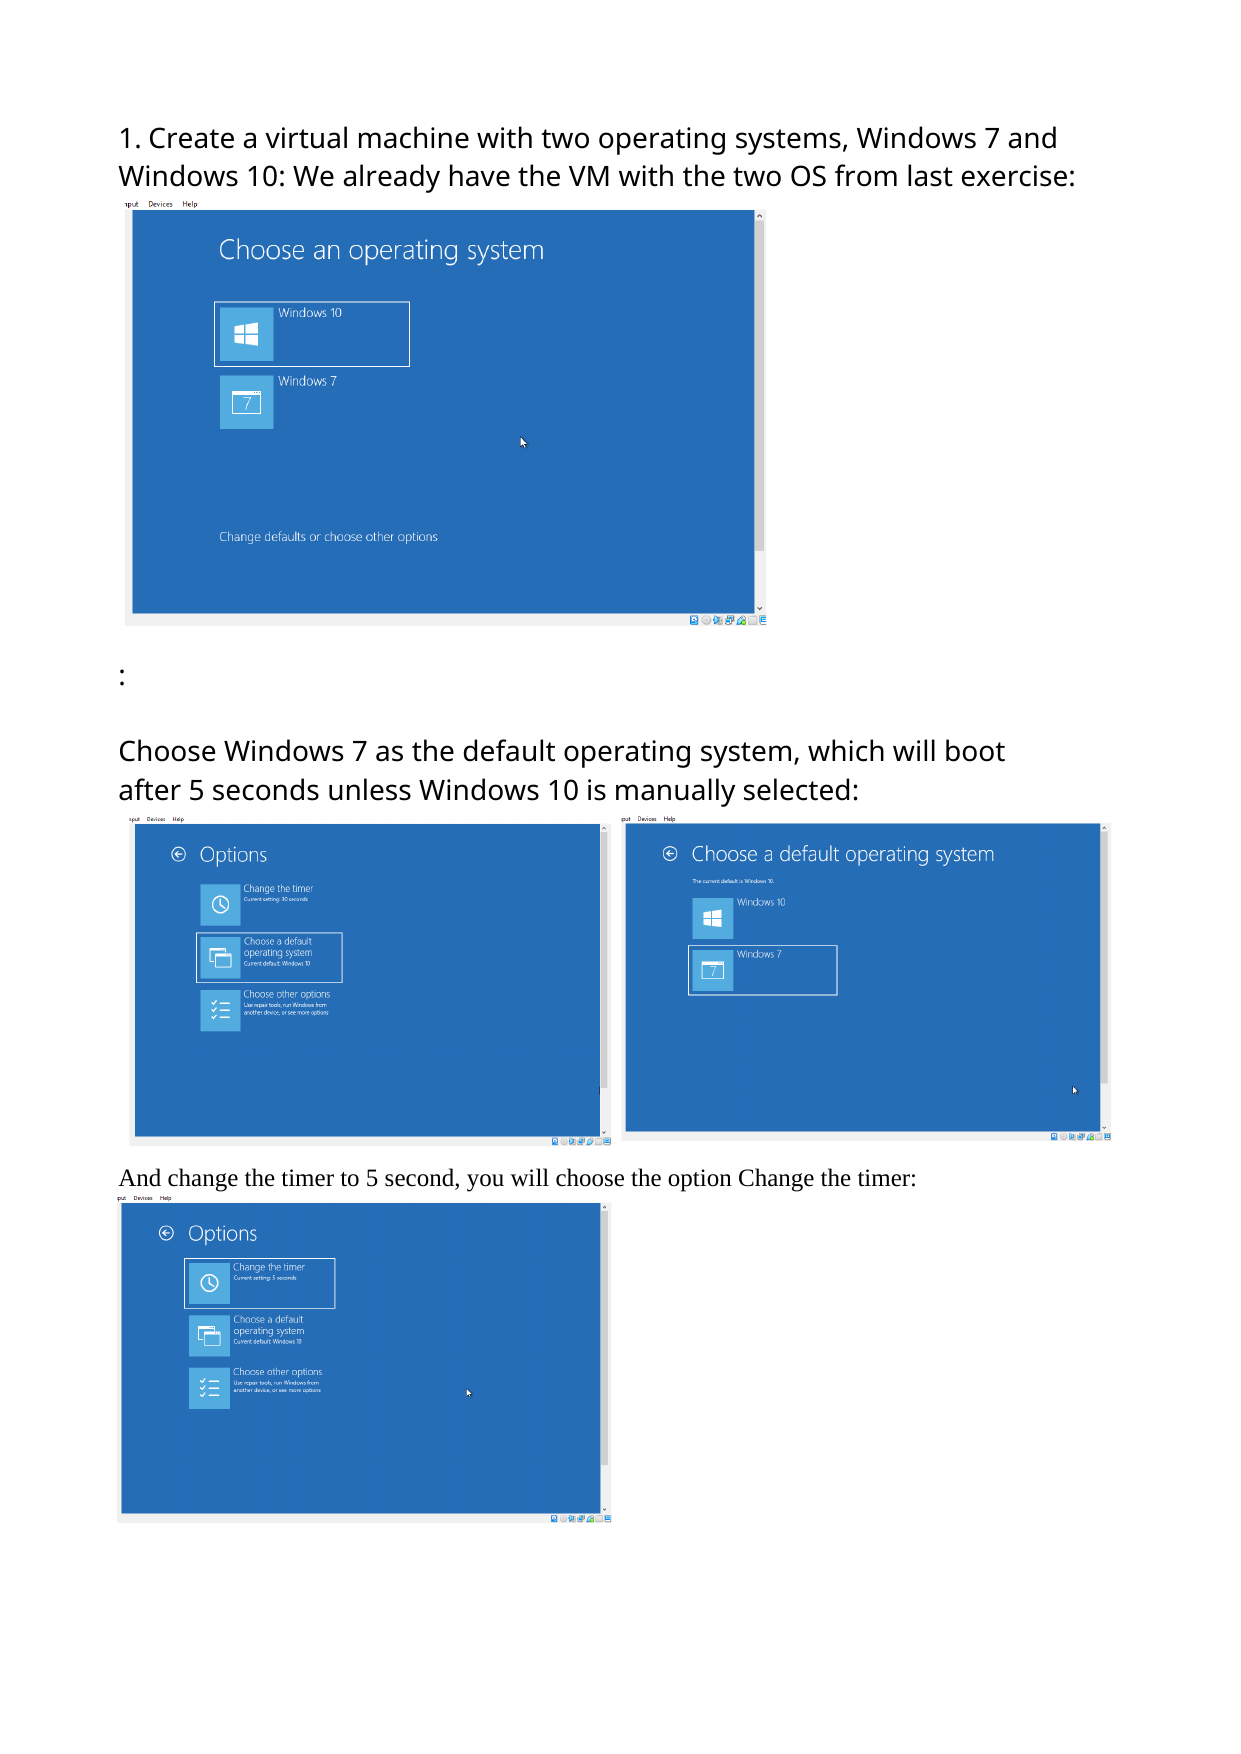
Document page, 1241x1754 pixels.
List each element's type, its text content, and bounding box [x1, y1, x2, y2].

picture [124, 201, 767, 626]
text 1. Create a virtual machine with two operating systems, Windows 7 and Windows 10: We already have the VM with the two OS from last exercise: [118, 118, 1122, 195]
text Choose Windows 7 as the default operating system, which will boot after 5 seconds unless Windows 10 is manually selected: [118, 731, 1122, 808]
picture [129, 812, 612, 1146]
text And change the timer to 5 second, you will choose the option Change the timer: [118, 1163, 1122, 1191]
picture [621, 816, 1112, 1141]
picture [117, 1195, 612, 1523]
text : [118, 655, 1122, 693]
